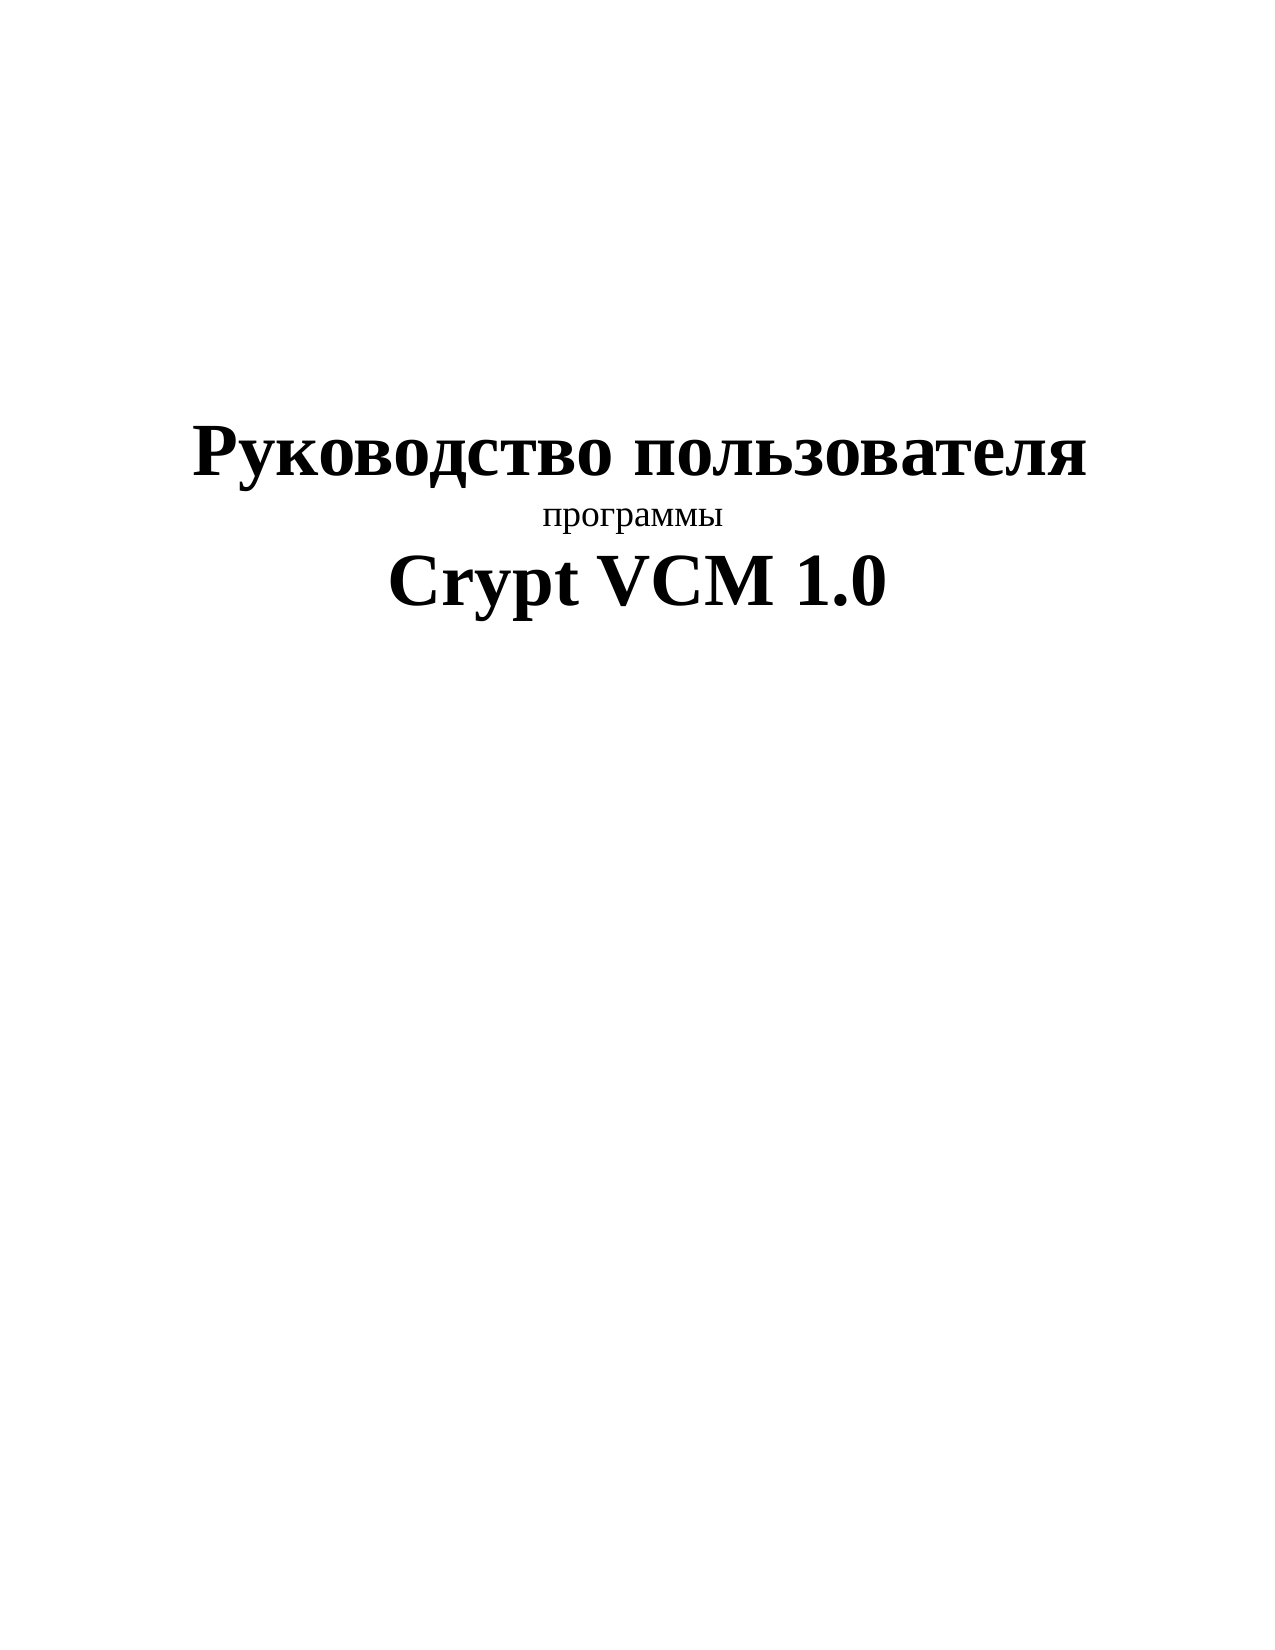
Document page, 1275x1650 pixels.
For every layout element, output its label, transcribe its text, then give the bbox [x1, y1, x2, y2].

text Crypt VCM 1.0 [118, 535, 1157, 621]
text Руководство пользователя программы [118, 406, 1157, 535]
